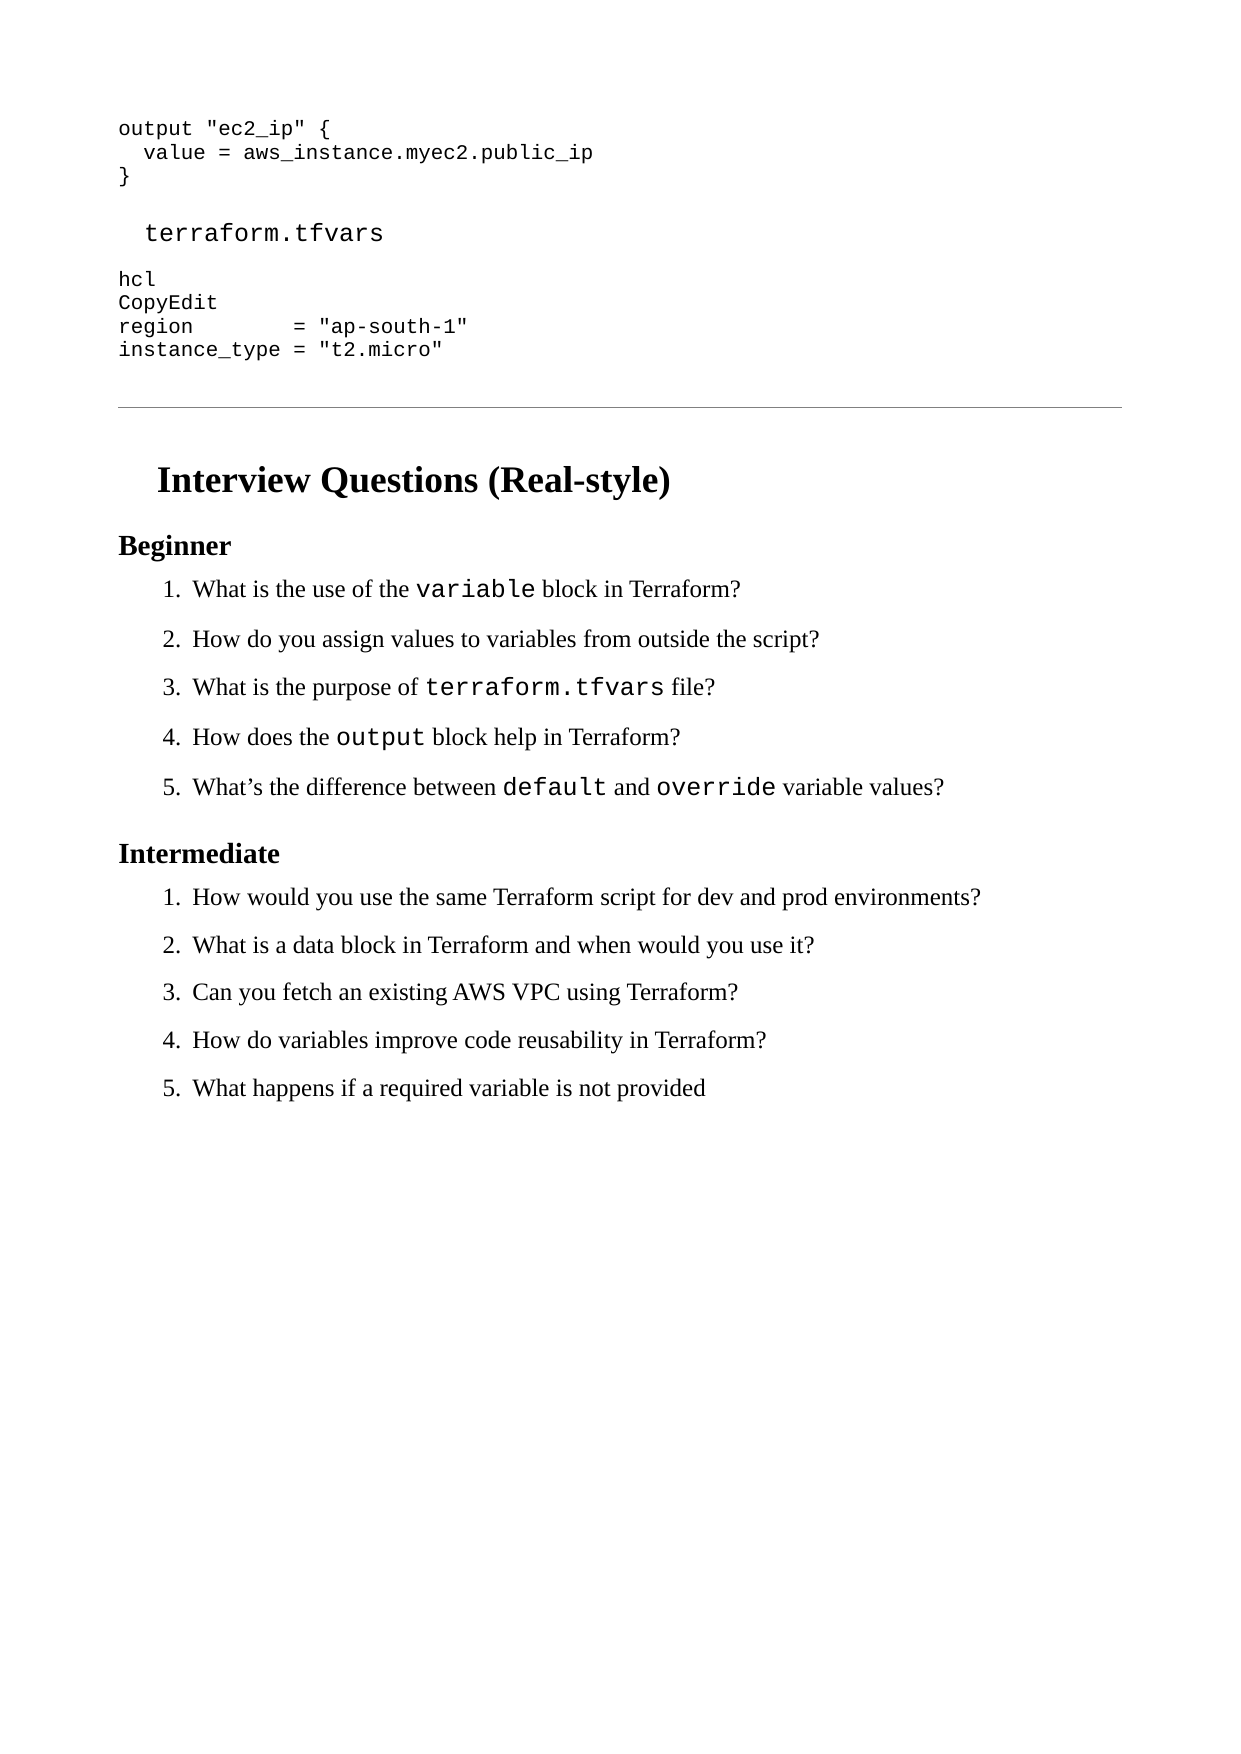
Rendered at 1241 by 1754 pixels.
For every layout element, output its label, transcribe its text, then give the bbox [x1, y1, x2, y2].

list How does the output block help in Terraform? [162, 722, 1122, 752]
subtitle Beginner [118, 528, 1122, 561]
text region = "ap-south-1" [118, 316, 1122, 339]
text hcl [118, 268, 1122, 292]
list How do you assign values to variables from outside the script? [162, 624, 1122, 653]
text } [118, 165, 1122, 189]
text instance_type = "t2.micro" [118, 339, 1122, 363]
list What is a data block in Terraform and when would you use it? [162, 930, 1122, 958]
text ✅ terraform.tfvars [118, 218, 1122, 249]
list What’s the difference between default and override variable values? [162, 772, 1122, 802]
subtitle 💼 Interview Questions (Real-style) [118, 458, 1122, 501]
text CopyEdit [118, 292, 1122, 316]
list How do variables improve code reusability in Terraform? [162, 1025, 1122, 1054]
list How would you use the same Terraform script for dev and prod environments? [162, 882, 1122, 911]
list What is the purpose of terraform.tfvars file? [162, 672, 1122, 702]
text value = aws_instance.myec2.public_ip [118, 142, 1122, 165]
text output "ec2_ip" { [118, 118, 1122, 142]
list Can you fetch an existing AWS VPC using Terraform? [162, 977, 1122, 1006]
list What is the use of the variable block in Terraform? [162, 574, 1122, 605]
list What happens if a required variable is not provided [162, 1073, 1122, 1101]
subtitle Intermediate [118, 836, 1122, 870]
